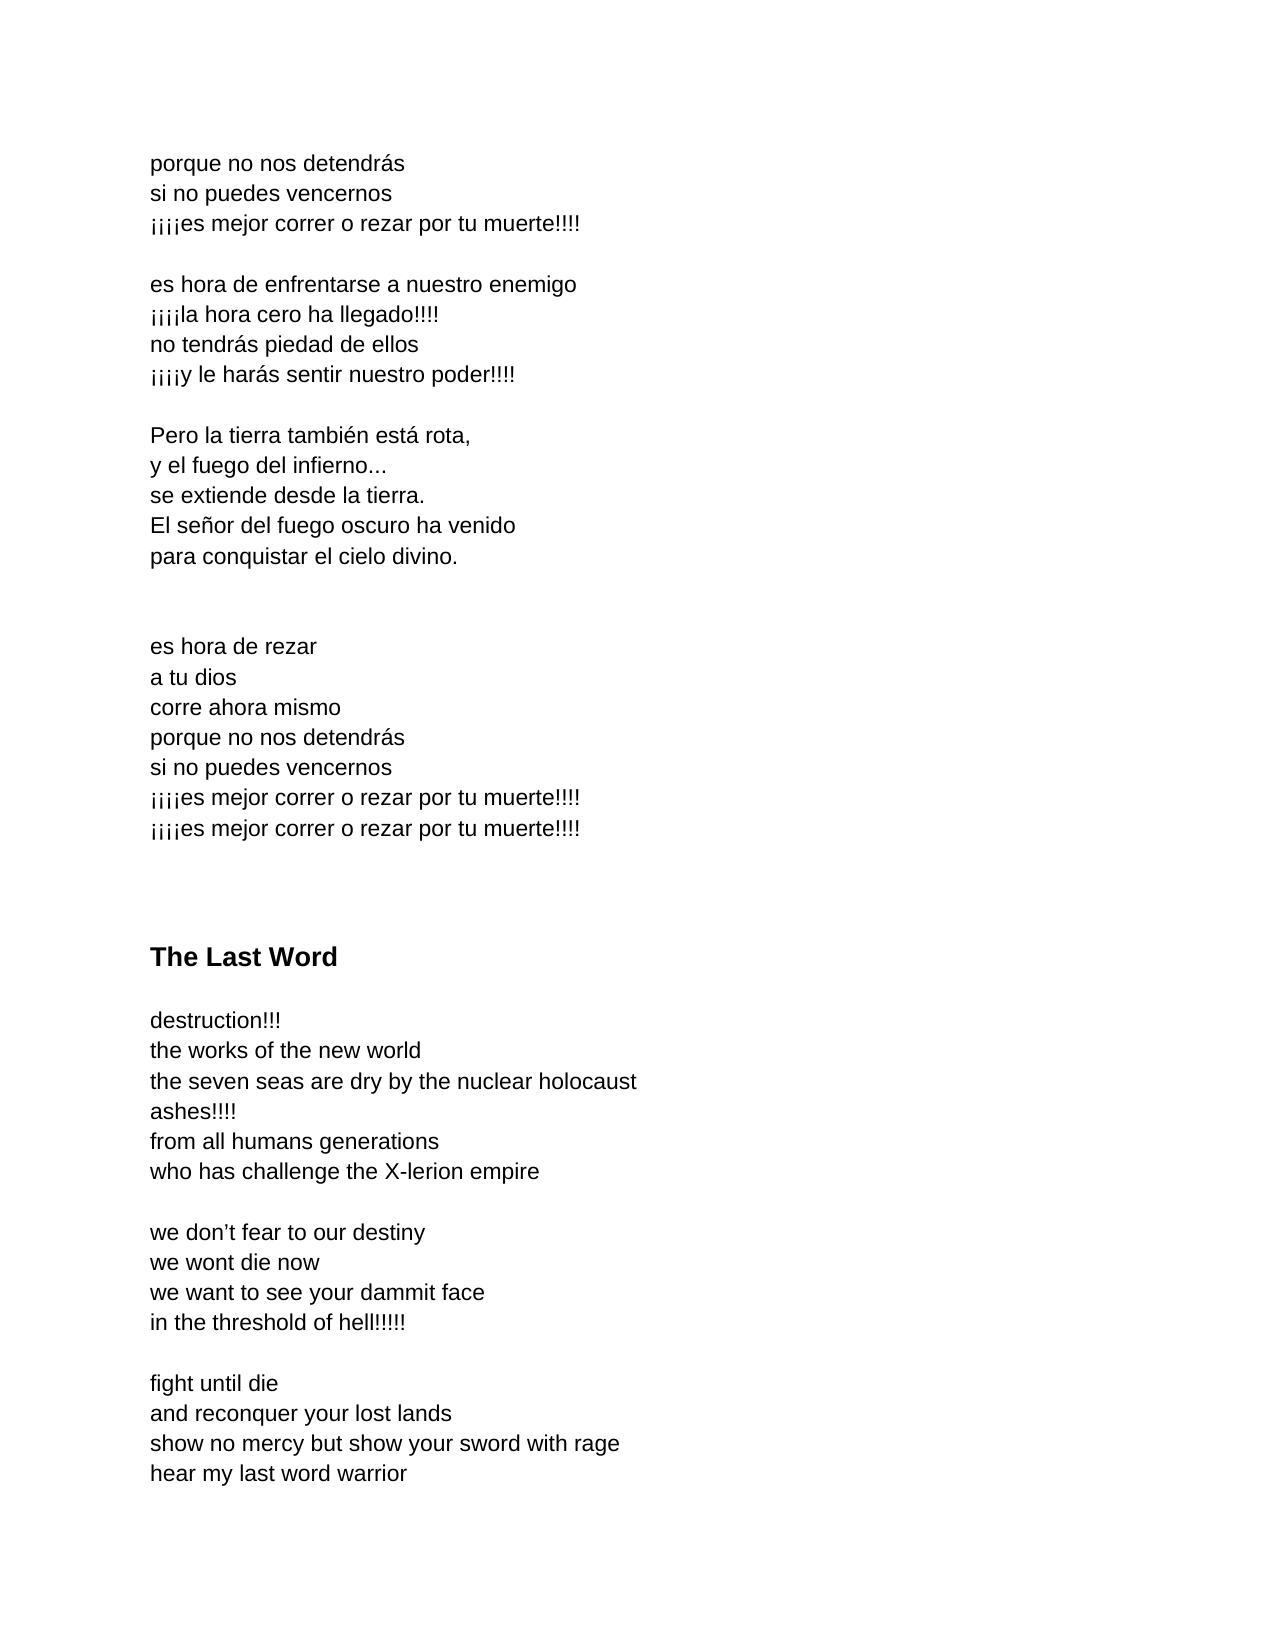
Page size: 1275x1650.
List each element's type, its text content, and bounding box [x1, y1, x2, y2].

text ¡¡¡¡es mejor correr o rezar por tu muerte!!!! [150, 784, 1125, 811]
text ¡¡¡¡es mejor correr o rezar por tu muerte!!!! [150, 210, 1125, 237]
text se extiende desde la tierra. [150, 482, 1125, 509]
text si no puedes vencernos [150, 180, 1125, 207]
text who has challenge the X-lerion empire [150, 1158, 1125, 1185]
text in the threshold of hell!!!!! [150, 1309, 1125, 1336]
text hear my last word warrior [150, 1460, 1125, 1487]
text no tendrás piedad de ellos [150, 331, 1125, 358]
text ¡¡¡¡y le harás sentir nuestro poder!!!! [150, 361, 1125, 388]
text we don’t fear to our destiny [150, 1219, 1125, 1245]
text es hora de rezar [150, 633, 1125, 660]
text ¡¡¡¡la hora cero ha llegado!!!! [150, 301, 1125, 327]
text es hora de enfrentarse a nuestro enemigo [150, 271, 1125, 297]
text from all humans generations [150, 1128, 1125, 1154]
text Pero la tierra también está rota, [150, 422, 1125, 448]
text and reconquer your lost lands [150, 1400, 1125, 1426]
text we wont die now [150, 1249, 1125, 1275]
text the works of the new world [150, 1037, 1125, 1064]
text para conquistar el cielo divino. [150, 543, 1125, 569]
text fight until die [150, 1370, 1125, 1396]
text El señor del fuego oscuro ha venido [150, 512, 1125, 539]
text si no puedes vencernos [150, 754, 1125, 781]
text destruction!!! [150, 1007, 1125, 1034]
text corre ahora mismo [150, 694, 1125, 720]
text the seven seas are dry by the nuclear holocaust [150, 1068, 1125, 1094]
text show no mercy but show your sword with rage [150, 1430, 1125, 1457]
text y el fuego del infierno... [150, 452, 1125, 478]
text ashes!!!! [150, 1098, 1125, 1124]
text porque no nos detendrás [150, 724, 1125, 750]
text ¡¡¡¡es mejor correr o rezar por tu muerte!!!! [150, 814, 1125, 841]
text The Last Word [150, 941, 1125, 972]
text we want to see your dammit face [150, 1279, 1125, 1306]
text a tu dios [150, 663, 1125, 690]
text porque no nos detendrás [150, 150, 1125, 176]
